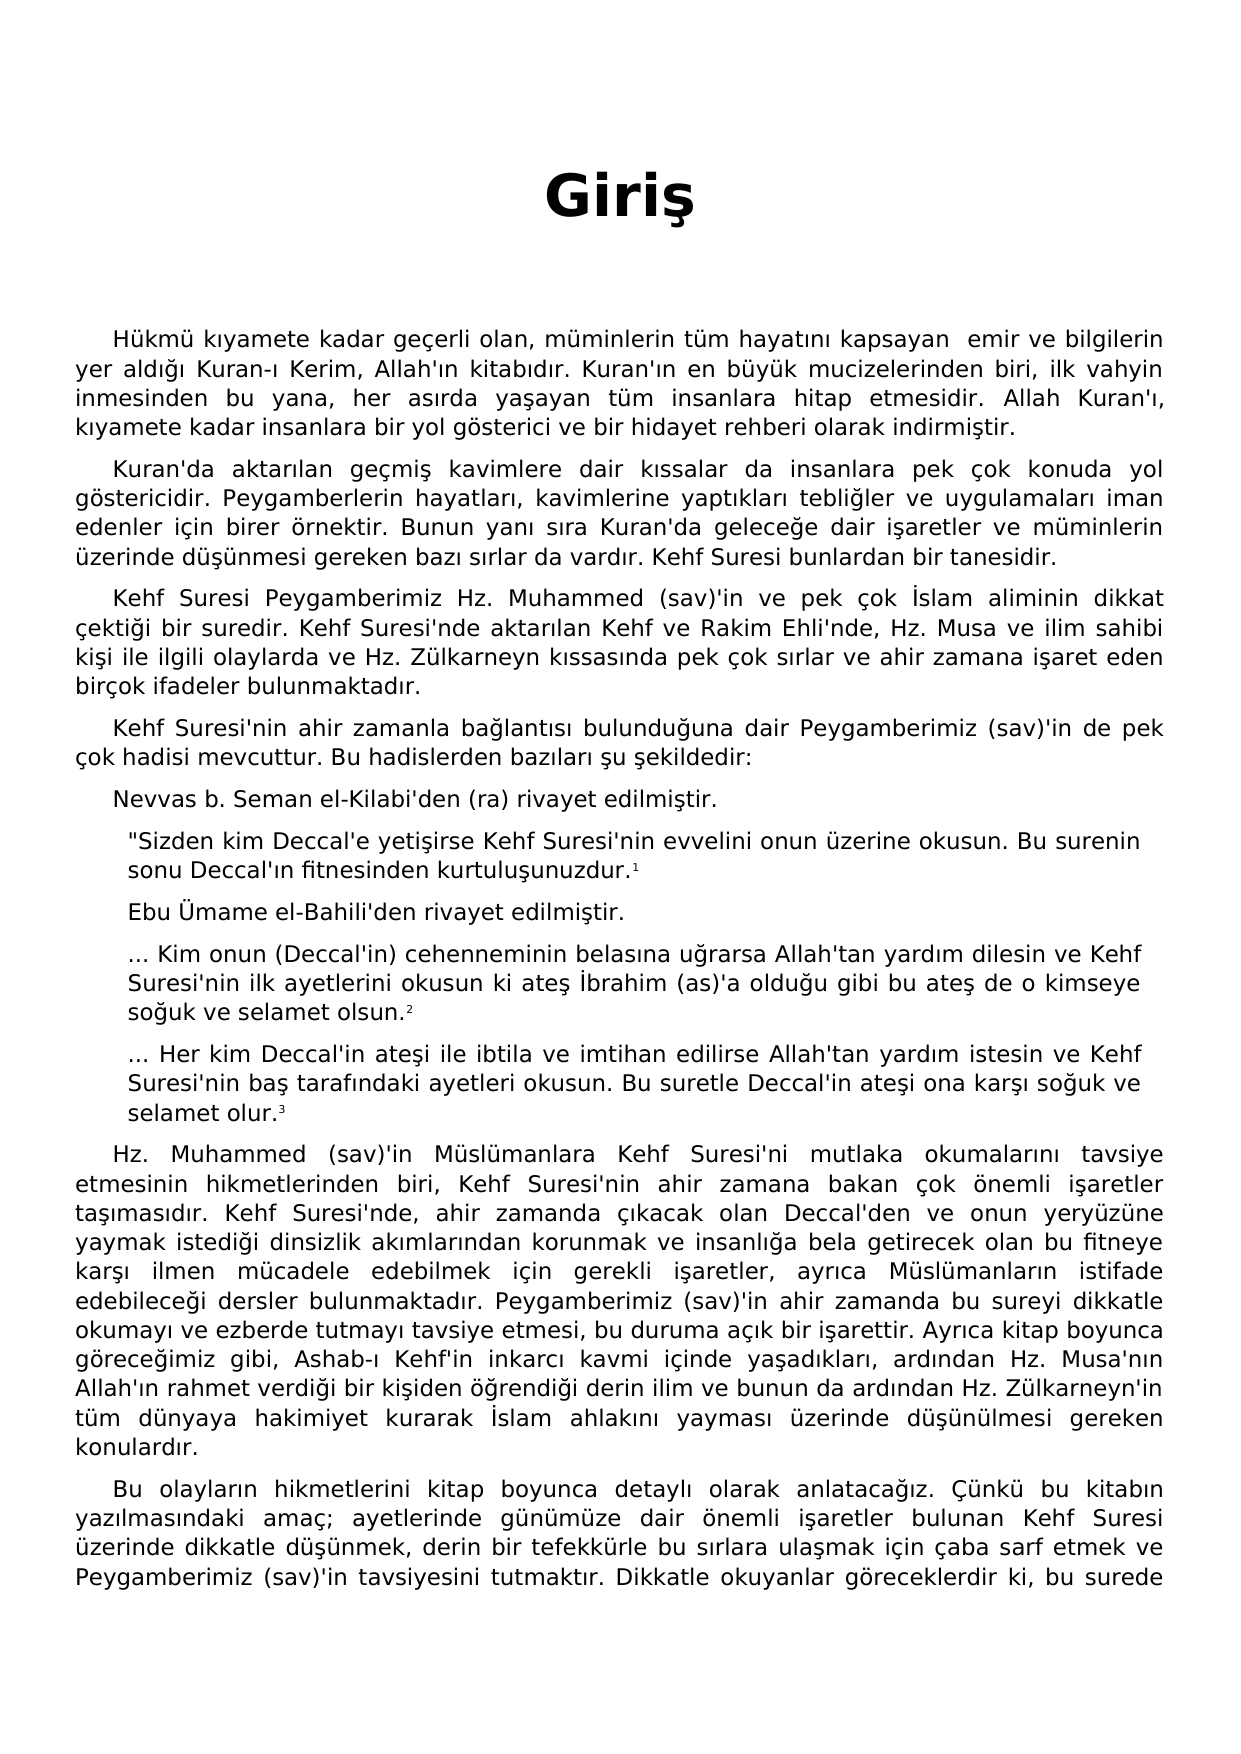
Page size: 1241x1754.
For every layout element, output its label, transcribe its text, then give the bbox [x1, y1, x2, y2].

text Hükmü kıyamete kadar geçerli olan, müminlerin tüm hayatını kapsayan emir ve bilgilerin yer aldığı Kuran-ı Kerim, Allah'ın kitabıdır. Kuran'ın en büyük mucizelerinden biri, ilk vahyin inmesinden bu yana, her asırda yaşayan tüm insanlara hitap etmesidir. Allah Kuran'ı, kıyamete kadar insanlara bir yol gösterici ve bir hidayet rehberi olarak indirmiştir. [75, 326, 1165, 441]
text Nevvas b. Seman el-Kilabi'den (ra) rivayet edilmiştir. [75, 786, 1165, 813]
text Kehf Suresi Peygamberimiz Hz. Muhammed (sav)'in ve pek çok İslam aliminin dikkat çektiği bir suredir. Kehf Suresi'nde aktarılan Kehf ve Rakim Ehli'nde, Hz. Musa ve ilim sahibi kişi ile ilgili olaylarda ve Hz. Zülkarneyn kıssasında pek çok sırlar ve ahir zamana işaret eden birçok ifadeler bulunmaktadır. [75, 586, 1165, 700]
text Ebu Ümame el-Bahili'den rivayet edilmiştir. [127, 899, 1143, 926]
text ... Her kim Deccal'in ateşi ile ibtila ve imtihan edilirse Allah'tan yardım istesin ve Kehf Suresi'nin baş tarafındaki ayetleri okusun. Bu suretle Deccal'in ateşi ona karşı soğuk ve selamet olur.3 [127, 1041, 1143, 1126]
text Kehf Suresi'nin ahir zamanla bağlantısı bulunduğuna dair Peygamberimiz (sav)'in de pek çok hadisi mevcuttur. Bu hadislerden bazıları şu şekildedir: [75, 715, 1165, 771]
text ... Kim onun (Deccal'in) cehenneminin belasına uğrarsa Allah'tan yardım dilesin ve Kehf Suresi'nin ilk ayetlerini okusun ki ateş İbrahim (as)'a olduğu gibi bu ateş de o kimseye soğuk ve selamet olsun.2 [127, 941, 1143, 1026]
subtitle Giriş [75, 162, 1165, 230]
text "Sizden kim Deccal'e yetişirse Kehf Suresi'nin evvelini onun üzerine okusun. Bu surenin sonu Deccal'ın fitnesinden kurtuluşunuzdur.1 [127, 828, 1143, 884]
text Hz. Muhammed (sav)'in Müslümanlara Kehf Suresi'ni mutlaka okumalarını tavsiye etmesinin hikmetlerinden biri, Kehf Suresi'nin ahir zamana bakan çok önemli işaretler taşımasıdır. Kehf Suresi'nde, ahir zamanda çıkacak olan Deccal'den ve onun yeryüzüne yaymak istediği dinsizlik akımlarından korunmak ve insanlığa bela getirecek olan bu fitneye karşı ilmen mücadele edebilmek için gerekli işaretler, ayrıca Müslümanların istifade edebileceği dersler bulunmaktadır. Peygamberimiz (sav)'in ahir zamanda bu sureyi dikkatle okumayı ve ezberde tutmayı tavsiye etmesi, bu duruma açık bir işarettir. Ayrıca kitap boyunca göreceğimiz gibi, Ashab-ı Kehf'in inkarcı kavmi içinde yaşadıkları, ardından Hz. Musa'nın Allah'ın rahmet verdiği bir kişiden öğrendiği derin ilim ve bunun da ardından Hz. Zülkarneyn'in tüm dünyaya hakimiyet kurarak İslam ahlakını yayması üzerinde düşünülmesi gereken konulardır. [75, 1141, 1165, 1461]
text Kuran'da aktarılan geçmiş kavimlere dair kıssalar da insanlara pek çok konuda yol göstericidir. Peygamberlerin hayatları, kavimlerine yaptıkları tebliğler ve uygulamaları iman edenler için birer örnektir. Bunun yanı sıra Kuran'da geleceğe dair işaretler ve müminlerin üzerinde düşünmesi gereken bazı sırlar da vardır. Kehf Suresi bunlardan bir tanesidir. [75, 456, 1165, 571]
text Bu olayların hikmetlerini kitap boyunca detaylı olarak anlatacağız. Çünkü bu kitabın yazılmasındaki amaç; ayetlerinde günümüze dair önemli işaretler bulunan Kehf Suresi üzerinde dikkatle düşünmek, derin bir tefekkürle bu sırlara ulaşmak için çaba sarf etmek ve Peygamberimiz (sav)'in tavsiyesini tutmaktır. Dikkatle okuyanlar göreceklerdir ki, bu surede [75, 1476, 1165, 1590]
